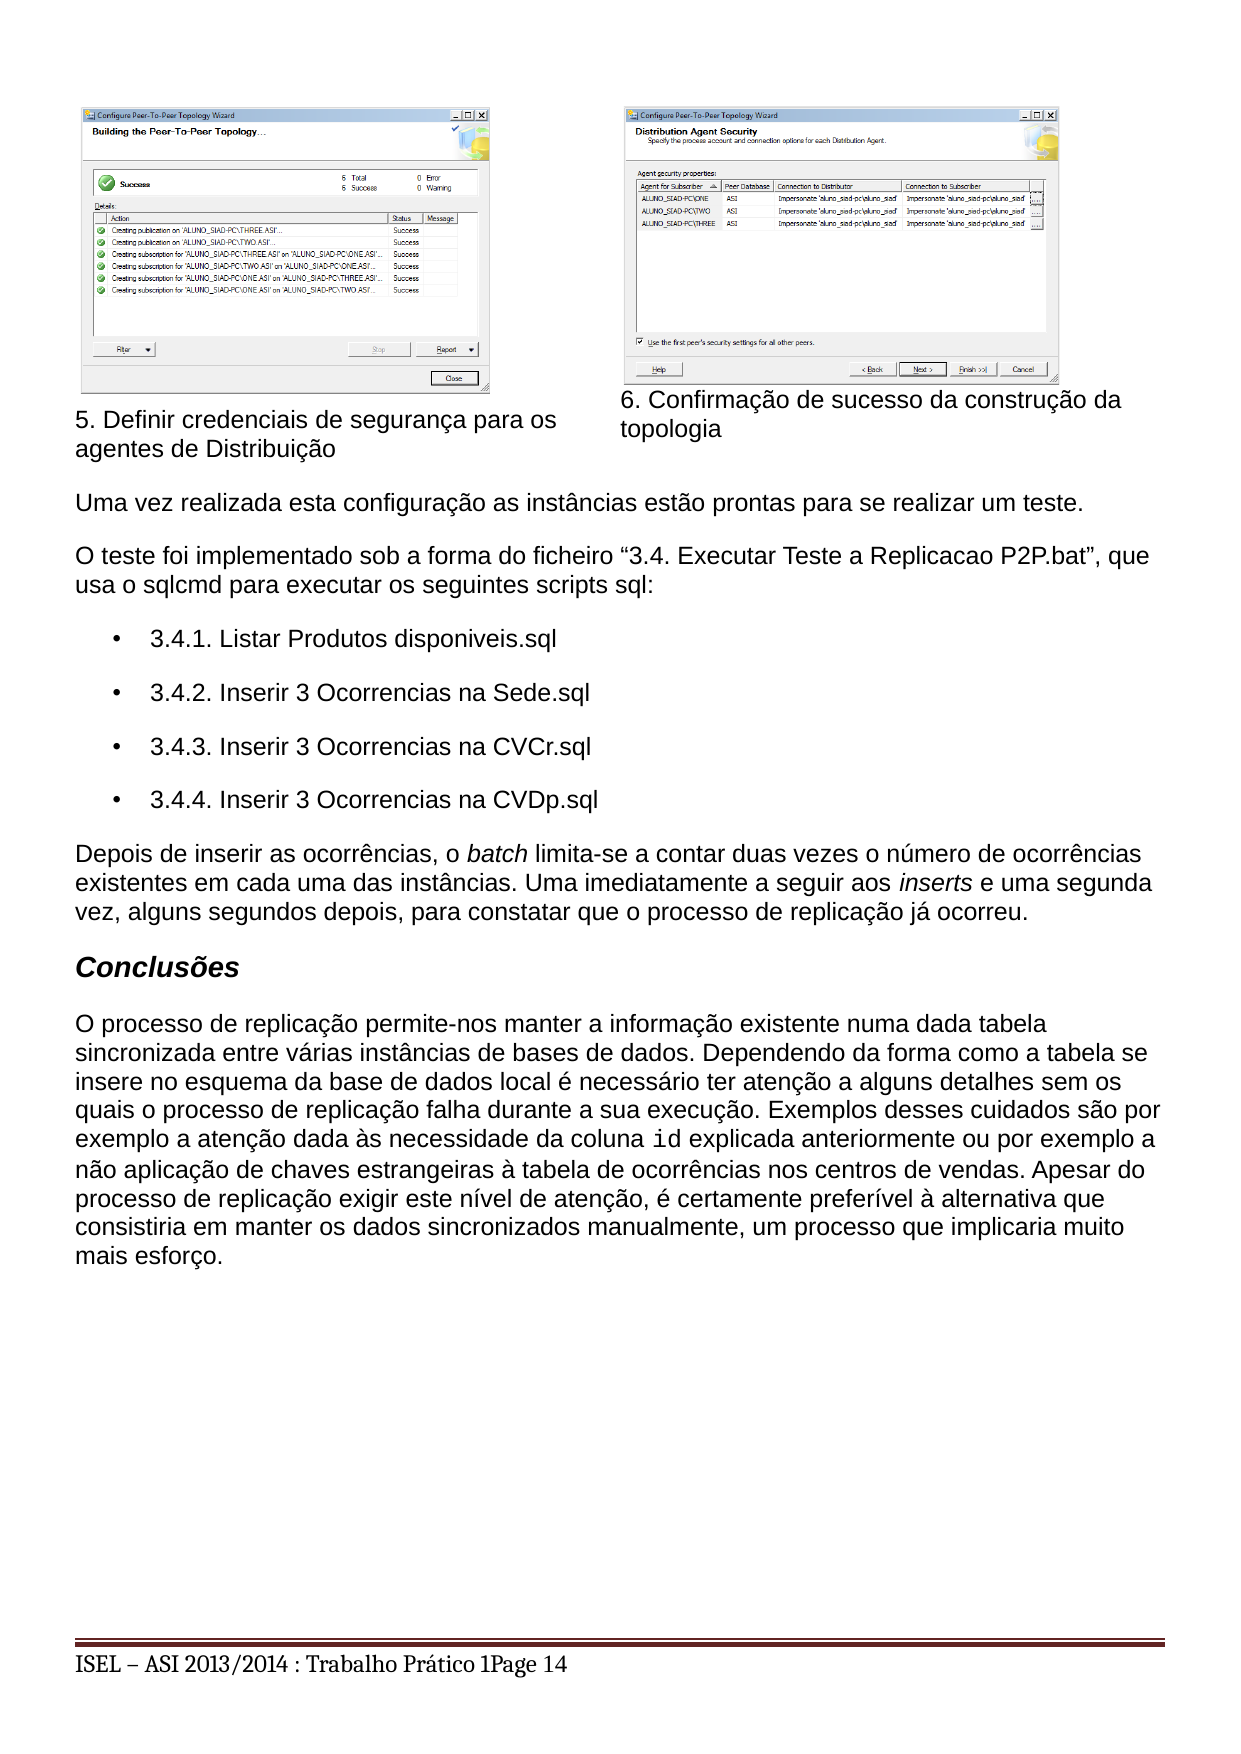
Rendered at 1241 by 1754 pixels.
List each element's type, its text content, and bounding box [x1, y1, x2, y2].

text Depois de inserir as ocorrências, o batch limita-se a contar duas vezes o número de ocorrências existentes em cada uma das instâncias. Uma imediatamente a seguir aos inserts e uma segunda vez, alguns segundos depois, para constatar que o processo de replicação já ocorreu. [75, 839, 1165, 925]
text Uma vez realizada esta configuração as instâncias estão prontas para se realizar um teste. [75, 487, 1165, 516]
list 3.4.4. Inserir 3 Ocorrencias na CVDp.sql [112, 785, 1165, 814]
list 3.4.2. Inserir 3 Ocorrencias na Sede.sql [112, 678, 1165, 706]
text 6. Confirmação de sucesso da construção da topologia [620, 116, 1165, 442]
text 5. Definir credenciais de segurança para os agentes de Distribuição [75, 405, 620, 462]
text O processo de replicação permite-nos manter a informação existente numa dada tabela sincronizada entre várias instâncias de bases de dados. Dependendo da forma como a tabela se insere no esquema da base de dados local é necessário ter atenção a alguns detalhes sem os quais o processo de replicação falha durante a sua execução. Exemplos desses cuidados são por exemplo a atenção dada às necessidade da coluna id explicada anteriormente ou por exemplo a não aplicação de chaves estrangeiras à tabela de ocorrências nos centros de vendas. Apesar do processo de replicação exigir este nível de atenção, é certamente preferível à alternativa que consistiria em manter os dados sincronizados manualmente, um processo que implicaria muito mais esforço. [75, 1009, 1165, 1270]
list 3.4.1. Listar Produtos disponiveis.sql [112, 624, 1165, 653]
picture [623, 106, 1060, 385]
picture [80, 107, 490, 394]
list 3.4.3. Inserir 3 Ocorrencias na CVCr.sql [112, 731, 1165, 760]
subtitle Conclusões [75, 950, 1165, 984]
text O teste foi implementado sob a forma do ficheiro “3.4. Executar Teste a Replicacao P2P.bat”, que usa o sqlcmd para executar os seguintes scripts sql: [75, 541, 1165, 599]
